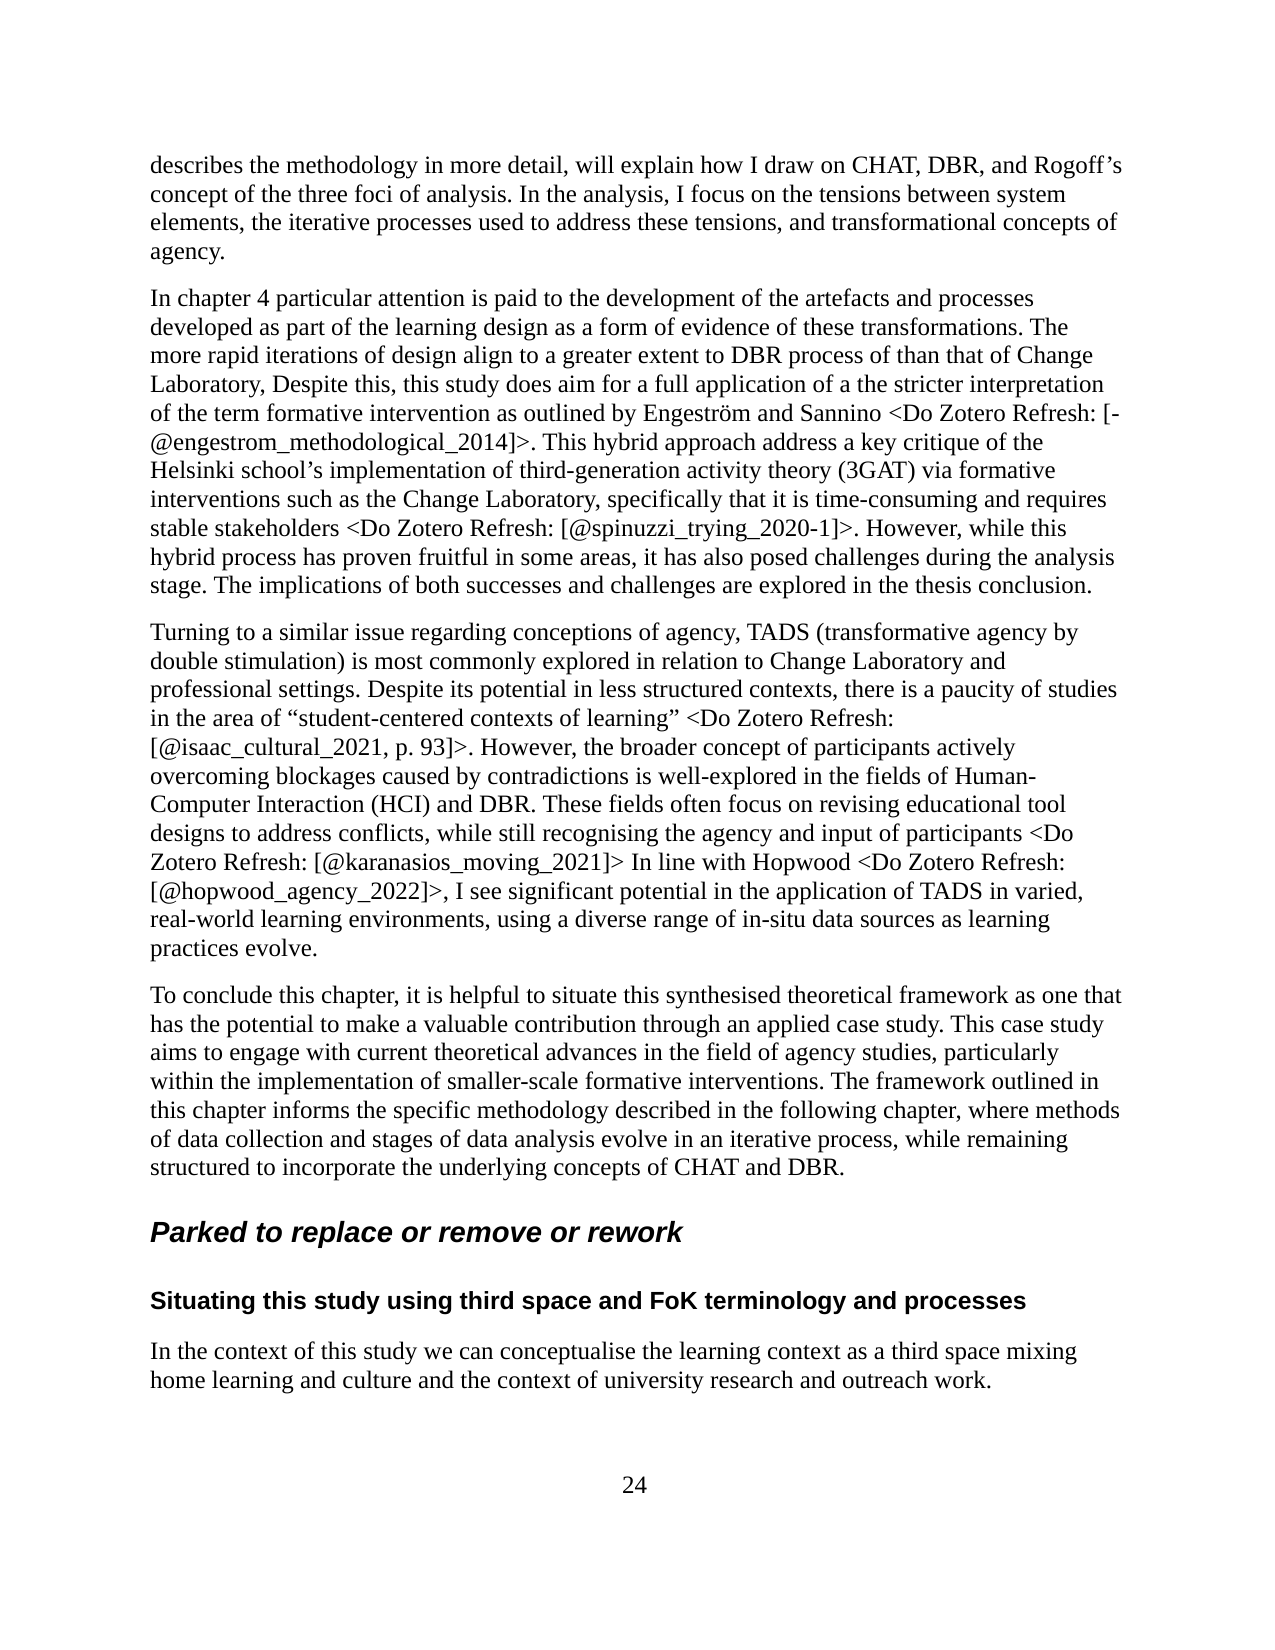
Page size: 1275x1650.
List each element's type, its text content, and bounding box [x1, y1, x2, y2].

subtitle Parked to replace or remove or rework [150, 1215, 1125, 1249]
text Turning to a similar issue regarding conceptions of agency, TADS (transformative agency by double stimulation) is most commonly explored in relation to Change Laboratory and professional settings. Despite its potential in less structured contexts, there is a paucity of studies in the area of “student-centered contexts of learning” <Do Zotero Refresh: [@isaac_cultural_2021, p. 93]>. However, the broader concept of participants actively overcoming blockages caused by contradictions is well-explored in the fields of Human-Computer Interaction (HCI) and DBR. These fields often focus on revising educational tool designs to address conflicts, while still recognising the agency and input of participants <Do Zotero Refresh: [@karanasios_moving_2021]> In line with Hopwood <Do Zotero Refresh: [@hopwood_agency_2022]>, I see significant potential in the application of TADS in varied, real-world learning environments, using a diverse range of in-situ data sources as learning practices evolve. [150, 617, 1125, 962]
subtitle Situating this study using third space and FoK terminology and processes [150, 1286, 1125, 1315]
text In the context of this study we can conceptualise the learning context as a third space mixing home learning and culture and the context of university research and outreach work. [150, 1336, 1125, 1394]
text describes the methodology in more detail, will explain how I draw on CHAT, DBR, and Rogoff’s concept of the three foci of analysis. In the analysis, I focus on the tensions between system elements, the iterative processes used to address these tensions, and transformational concepts of agency. [150, 150, 1125, 265]
text In chapter 4 particular attention is paid to the development of the artefacts and processes developed as part of the learning design as a form of evidence of these transformations. The more rapid iterations of design align to a greater extent to DBR process of than that of Change Laboratory, Despite this, this study does aim for a full application of a the stricter interpretation of the term formative intervention as outlined by Engeström and Sannino <Do Zotero Refresh: [-@engestrom_methodological_2014]>. This hybrid approach address a key critique of the Helsinki school’s implementation of third-generation activity theory (3GAT) via formative interventions such as the Change Laboratory, specifically that it is time-consuming and requires stable stakeholders <Do Zotero Refresh: [@spinuzzi_trying_2020-1]>. However, while this hybrid process has proven fruitful in some areas, it has also posed challenges during the analysis stage. The implications of both successes and challenges are explored in the thesis conclusion. [150, 283, 1125, 599]
text To conclude this chapter, it is helpful to situate this synthesised theoretical framework as one that has the potential to make a valuable contribution through an applied case study. This case study aims to engage with current theoretical advances in the field of agency studies, particularly within the implementation of smaller-scale formative interventions. The framework outlined in this chapter informs the specific methodology described in the following chapter, where methods of data collection and stages of data analysis evolve in an iterative process, while remaining structured to incorporate the underlying concepts of CHAT and DBR. [150, 980, 1125, 1181]
